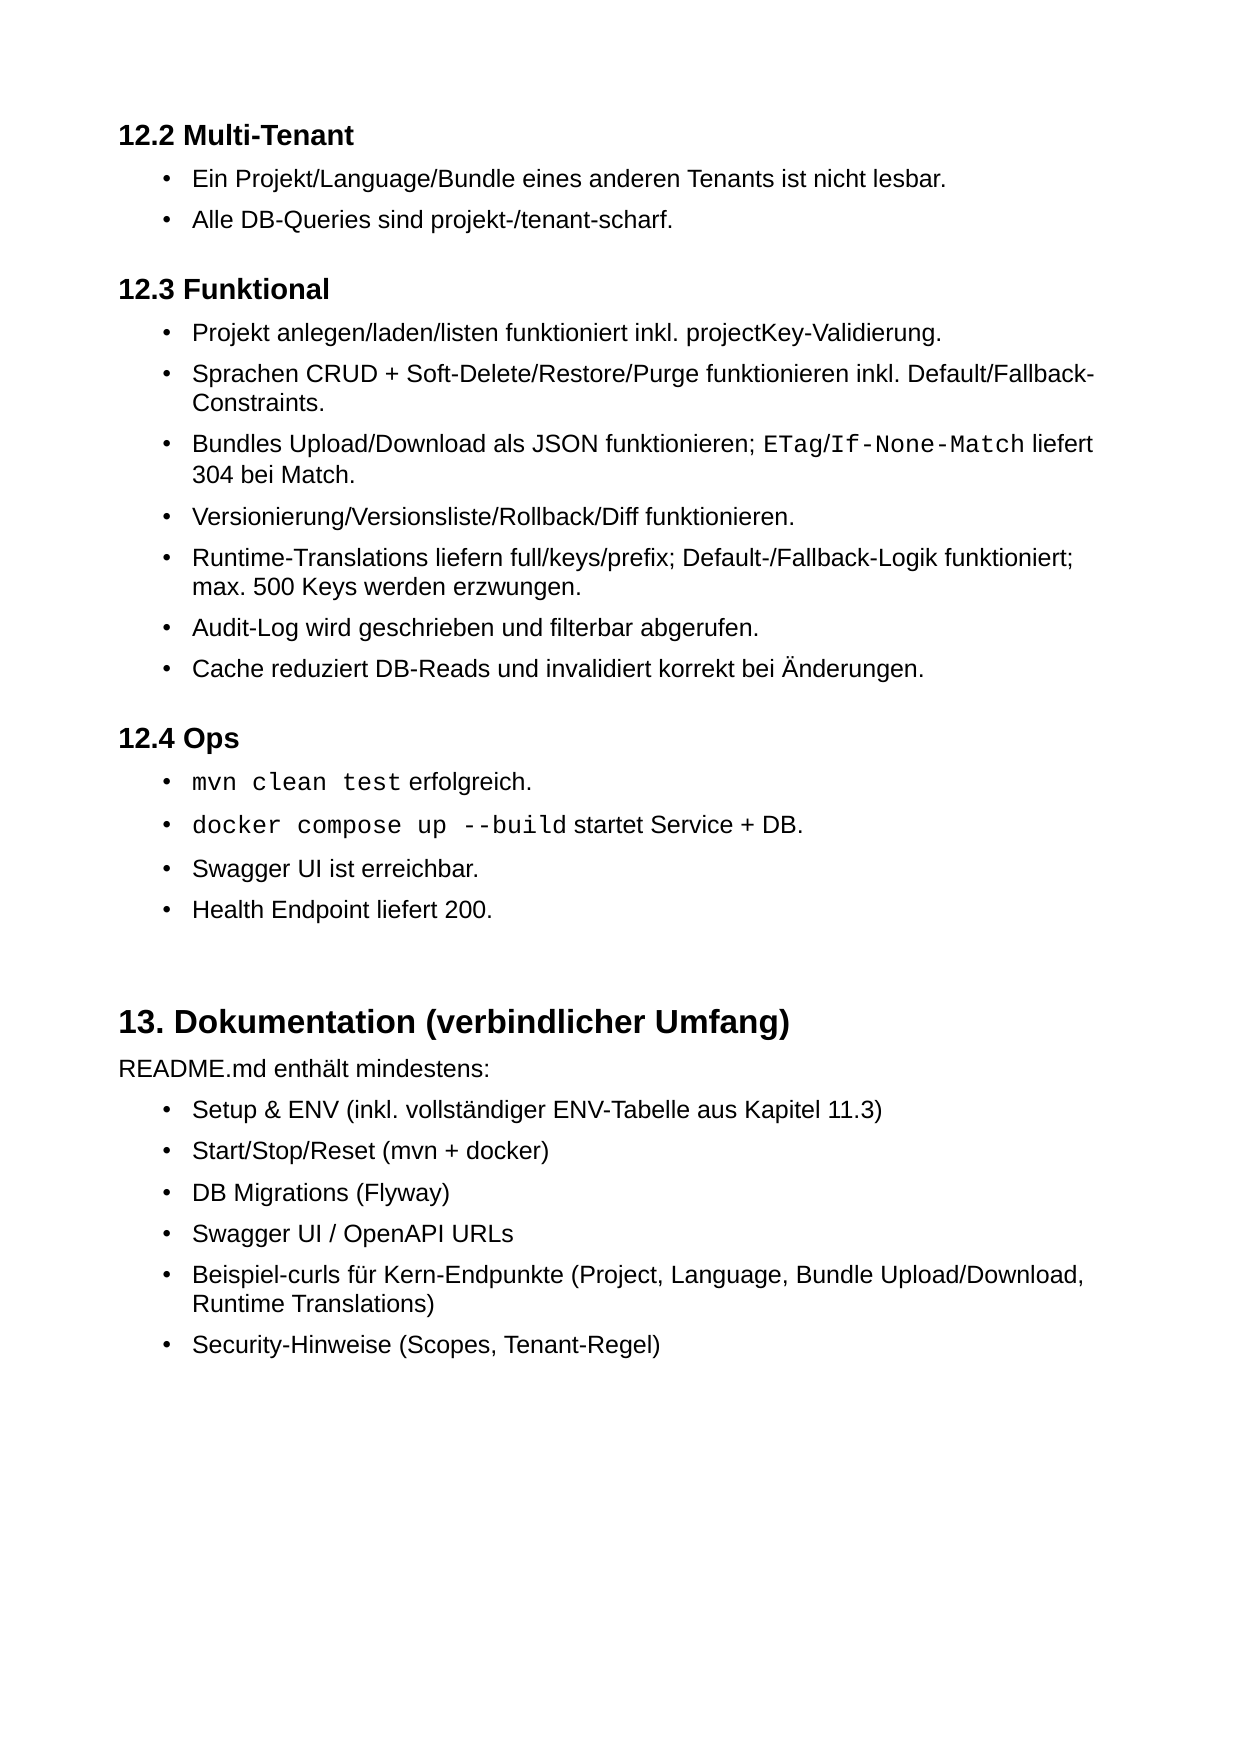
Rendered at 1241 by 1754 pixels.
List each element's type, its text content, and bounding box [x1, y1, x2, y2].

list Health Endpoint liefert 200. [162, 895, 1122, 924]
list mvn clean test erfolgreich. [162, 767, 1122, 798]
list Versionierung/Versionsliste/Rollback/Diff funktionieren. [162, 502, 1122, 530]
list Swagger UI / OpenAPI URLs [162, 1219, 1122, 1248]
subtitle 12.4 Ops [118, 721, 1122, 754]
list DB Migrations (Flyway) [162, 1177, 1122, 1206]
list Swagger UI ist erreichbar. [162, 854, 1122, 882]
list Runtime-Translations liefern full/keys/prefix; Default-/Fallback-Logik funktioniert; max. 500 Keys werden erzwungen. [162, 543, 1122, 601]
list Start/Stop/Reset (mvn + docker) [162, 1136, 1122, 1165]
list Projekt anlegen/laden/listen funktioniert inkl. projectKey-Validierung. [162, 318, 1122, 347]
text README.md enthält mindestens: [118, 1053, 1122, 1082]
list Bundles Upload/Download als JSON funktionieren; ETag/If-None-Match liefert 304 bei Match. [162, 429, 1122, 489]
subtitle 12.2 Multi-Tenant [118, 118, 1122, 152]
list Alle DB-Queries sind projekt-/tenant-scharf. [162, 206, 1122, 234]
subtitle 13. Dokumentation (verbindlicher Umfang) [118, 1003, 1122, 1041]
list Beispiel-curls für Kern-Endpunkte (Project, Language, Bundle Upload/Download, Runtime Translations) [162, 1260, 1122, 1318]
list Cache reduziert DB-Reads und invalidiert korrekt bei Änderungen. [162, 654, 1122, 683]
list Ein Projekt/Language/Bundle eines anderen Tenants ist nicht lesbar. [162, 164, 1122, 193]
list docker compose up --build startet Service + DB. [162, 810, 1122, 841]
list Security-Hinweise (Scopes, Tenant-Regel) [162, 1330, 1122, 1359]
list Audit-Log wird geschrieben und filterbar abgerufen. [162, 613, 1122, 642]
subtitle 12.3 Funktional [118, 272, 1122, 305]
list Setup & ENV (inkl. vollständiger ENV-Tabelle aus Kapitel 11.3) [162, 1095, 1122, 1124]
list Sprachen CRUD + Soft-Delete/Restore/Purge funktionieren inkl. Default/Fallback-Constraints. [162, 359, 1122, 417]
